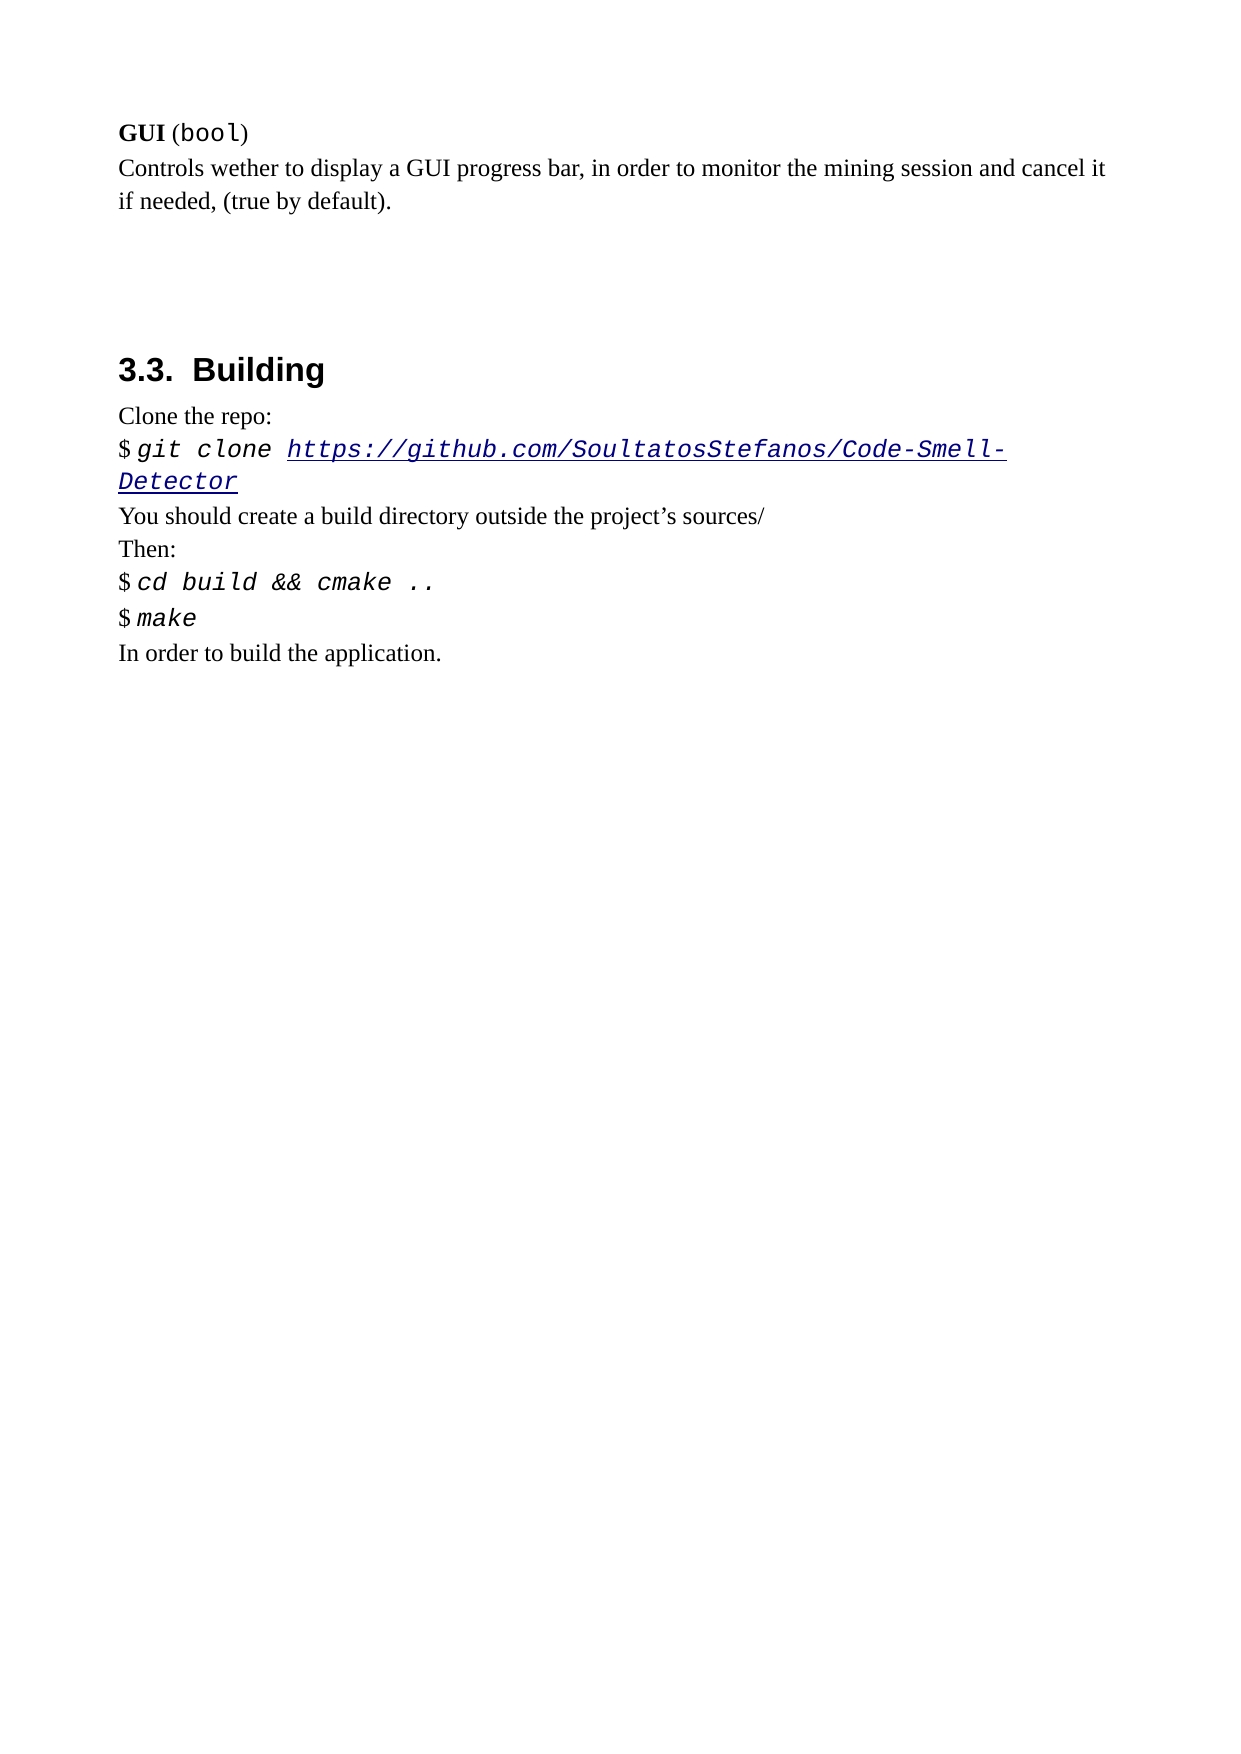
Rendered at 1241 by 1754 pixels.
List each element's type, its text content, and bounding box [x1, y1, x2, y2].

subtitle Building [118, 350, 1122, 388]
text GUI (bool) Controls wether to display a GUI progress bar, in order to monitor the mining session and cancel it if needed, (true by default). [118, 118, 1122, 215]
text Clone the repο: $ git clone https://github.com/SoultatosStefanos/Code-Smell-Detector You should create a build directory outside the project’s sources/ Then: $ cd build && cmake .. $ make In order to build the application. [118, 401, 1122, 666]
